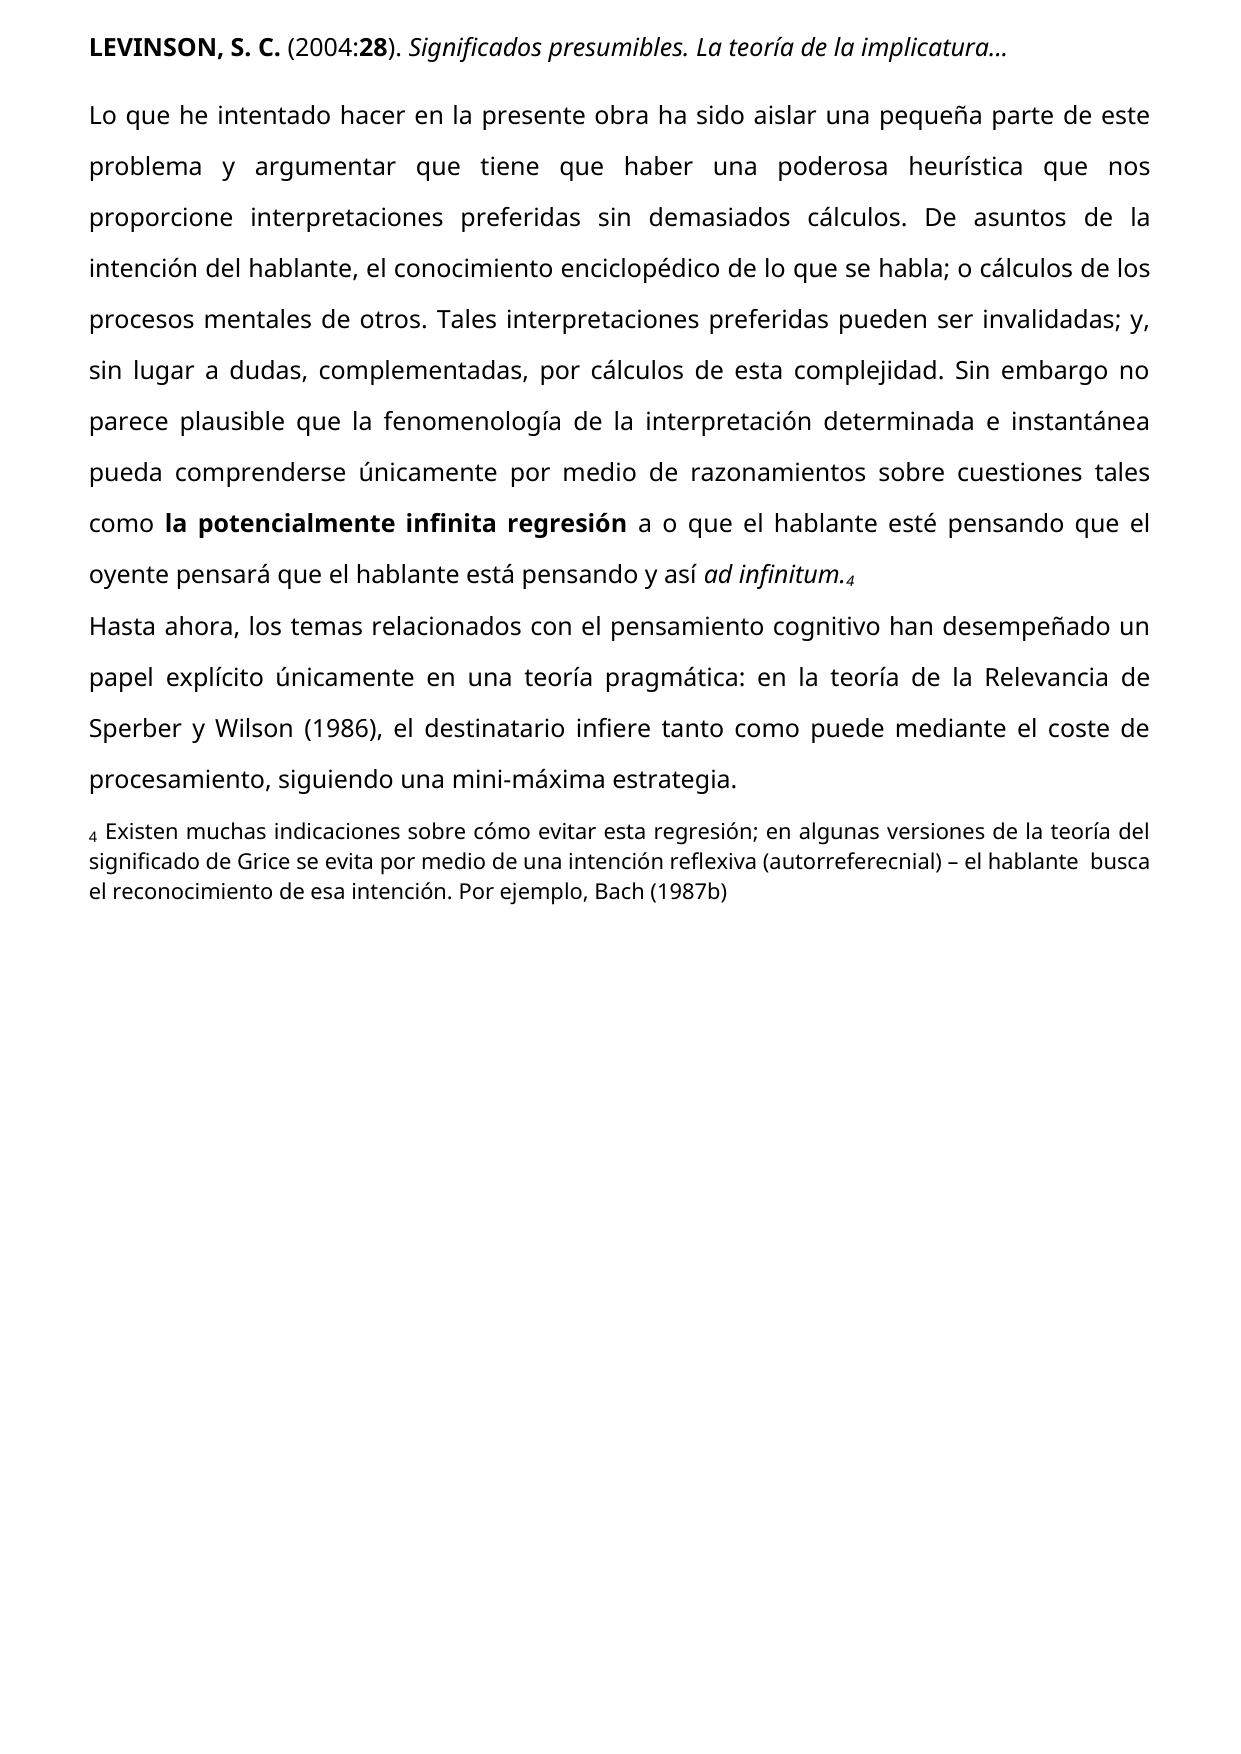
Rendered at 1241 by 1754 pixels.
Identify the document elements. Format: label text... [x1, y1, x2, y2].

text LEVINSON, S. C. (2004:28). Significados presumibles. La teoría de la implicatura... [88, 29, 1152, 64]
text 4 Existen muchas indicaciones sobre cómo evitar esta regresión; en algunas versiones de la teoría del significado de Grice se evita por medio de una intención reflexiva (autorreferecnial) – el hablante busca el reconocimiento de esa intención. Por ejemplo, Bach (1987b) [88, 812, 1152, 906]
text Lo que he intentado hacer en la presente obra ha sido aislar una pequeña parte de este problema y argumentar que tiene que haber una poderosa heurística que nos proporcione interpretaciones preferidas sin demasiados cálculos. De asuntos de la intención del hablante, el conocimiento enciclopédico de lo que se habla; o cálculos de los procesos mentales de otros. Tales interpretaciones preferidas pueden ser invalidadas; y, sin lugar a dudas, complementadas, por cálculos de esta complejidad. Sin embargo no parece plausible que la fenomenología de la interpretación determinada e instantánea pueda comprenderse únicamente por medio de razonamientos sobre cuestiones tales como la potencialmente infinita regresión a o que el hablante esté pensando que el oyente pensará que el hablante está pensando y así ad infinitum.4 [88, 98, 1152, 591]
text Hasta ahora, los temas relacionados con el pensamiento cognitivo han desempeñado un papel explícito únicamente en una teoría pragmática: en la teoría de la Relevancia de Sperber y Wilson (1986), el destinatario infiere tanto como puede mediante el coste de procesamiento, siguiendo una mini-máxima estrategia. [88, 608, 1152, 795]
